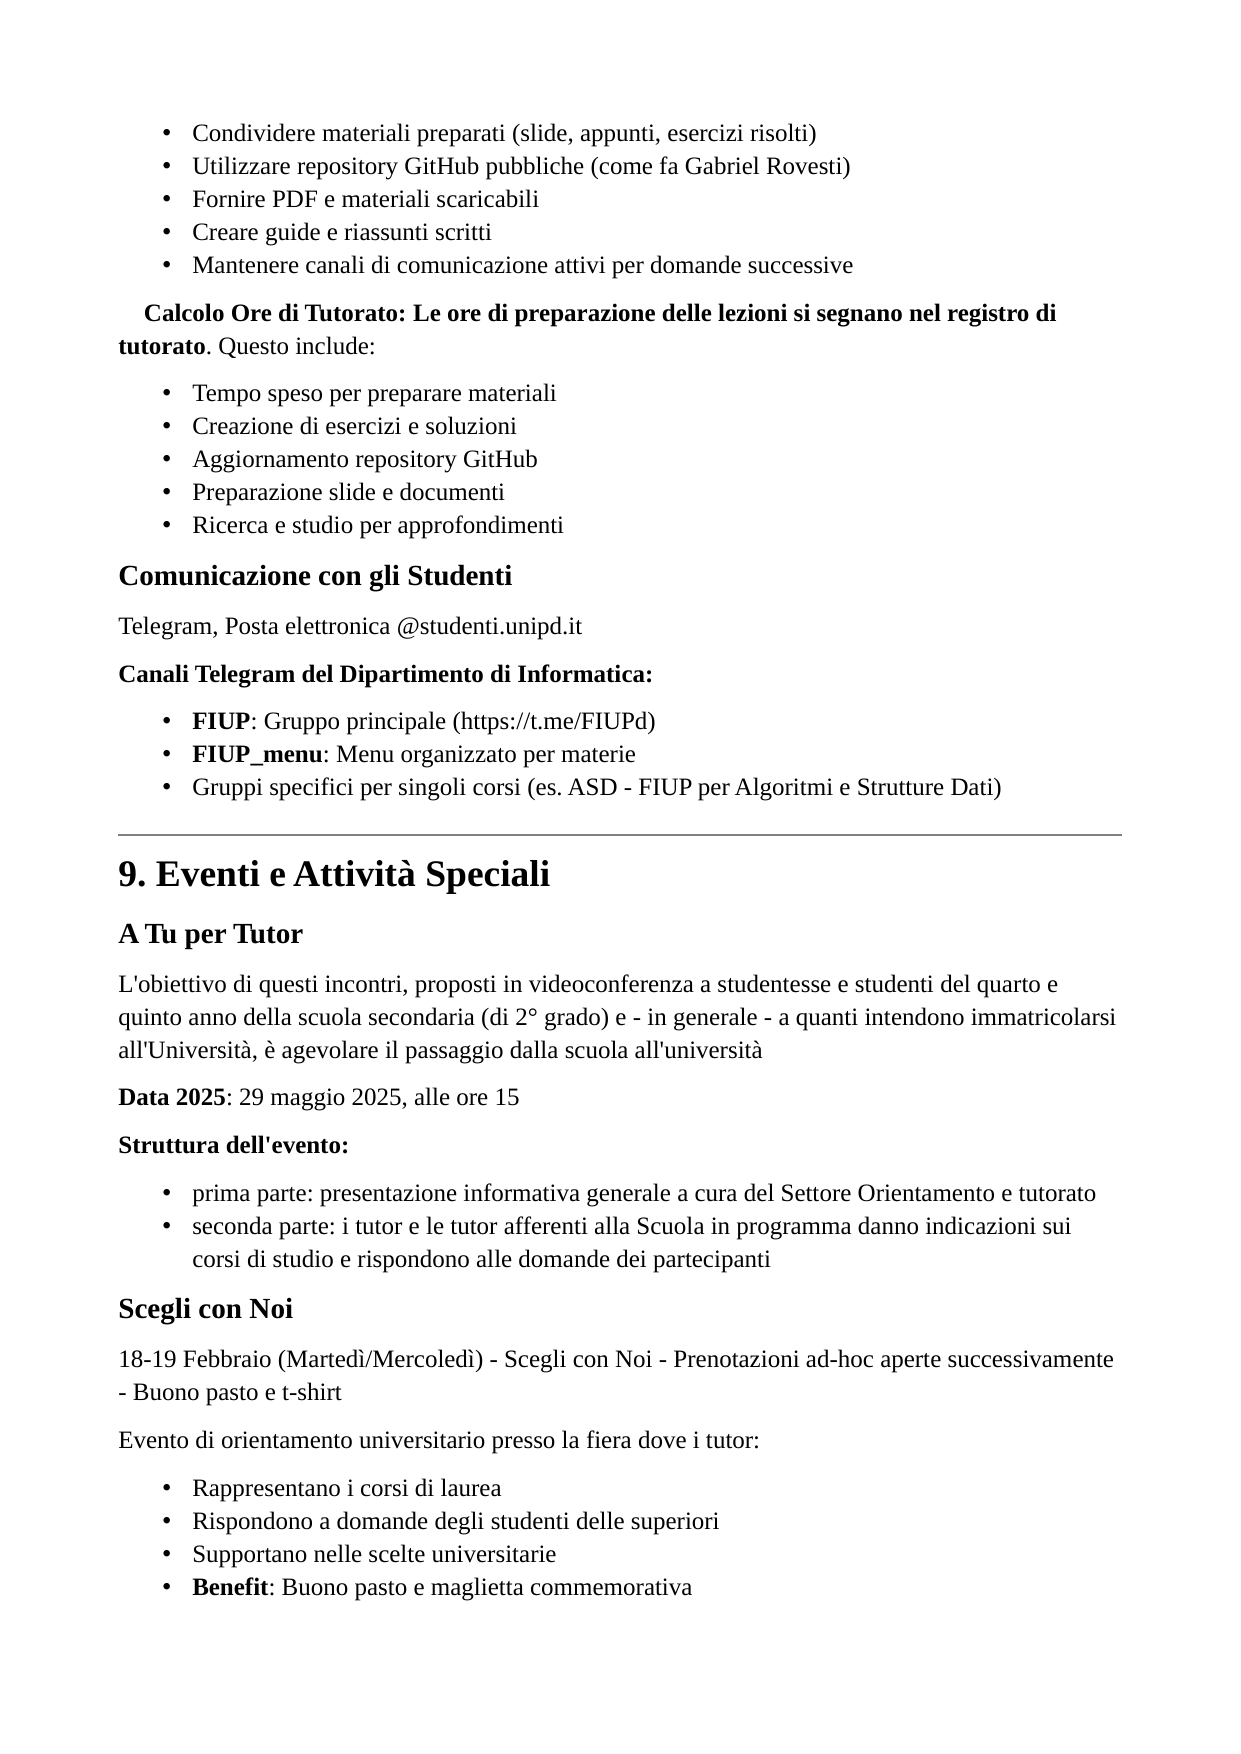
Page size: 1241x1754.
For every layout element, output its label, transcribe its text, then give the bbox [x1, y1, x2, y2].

list Supportano nelle scelte universitarie [162, 1539, 1122, 1567]
list Mantenere canali di comunicazione attivi per domande successive [162, 250, 1122, 279]
list Rappresentano i corsi di laurea [162, 1473, 1122, 1501]
text Canali Telegram del Dipartimento di Informatica: [118, 659, 1122, 688]
list FIUP_menu: Menu organizzato per materie [162, 739, 1122, 768]
list Condividere materiali preparati (slide, appunti, esercizi risolti) [162, 118, 1122, 147]
subtitle 9. Eventi e Attività Speciali [118, 852, 1122, 895]
list Creare guide e riassunti scritti [162, 217, 1122, 246]
text Struttura dell'evento: [118, 1130, 1122, 1159]
list prima parte: presentazione informativa generale a cura del Settore Orientamento e tutorato [162, 1178, 1122, 1206]
subtitle Scegli con Noi [118, 1291, 1122, 1325]
subtitle Comunicazione con gli Studenti [118, 558, 1122, 592]
list Utilizzare repository GitHub pubbliche (come fa Gabriel Rovesti) [162, 151, 1122, 180]
list Tempo speso per preparare materiali [162, 378, 1122, 407]
list Gruppi specifici per singoli corsi (es. ASD - FIUP per Algoritmi e Strutture Dati) [162, 772, 1122, 801]
subtitle A Tu per Tutor [118, 916, 1122, 949]
text ⏰ Calcolo Ore di Tutorato: Le ore di preparazione delle lezioni si segnano nel registro di tutorato. Questo include: [118, 298, 1122, 359]
list FIUP: Gruppo principale (https://t.me/FIUPd) [162, 706, 1122, 735]
list Ricerca e studio per approfondimenti [162, 511, 1122, 539]
list Benefit: Buono pasto e maglietta commemorativa [162, 1572, 1122, 1601]
text Data 2025: 29 maggio 2025, alle ore 15 [118, 1082, 1122, 1111]
list Creazione di esercizi e soluzioni [162, 411, 1122, 440]
text L'obiettivo di questi incontri, proposti in videoconferenza a studentesse e studenti del quarto e quinto anno della scuola secondaria (di 2° grado) e - in generale - a quanti intendono immatricolarsi all'Università, è agevolare il passaggio dalla scuola all'università [118, 969, 1122, 1064]
list Aggiornamento repository GitHub [162, 444, 1122, 473]
text Telegram, Posta elettronica @studenti.unipd.it [118, 611, 1122, 640]
text 18-19 Febbraio (Martedì/Mercoledì) - Scegli con Noi - Prenotazioni ad-hoc aperte successivamente - Buono pasto e t-shirt [118, 1344, 1122, 1406]
list Fornire PDF e materiali scaricabili [162, 184, 1122, 213]
list Rispondono a domande degli studenti delle superiori [162, 1506, 1122, 1534]
list Preparazione slide e documenti [162, 477, 1122, 506]
list seconda parte: i tutor e le tutor afferenti alla Scuola in programma danno indicazioni sui corsi di studio e rispondono alle domande dei partecipanti [162, 1211, 1122, 1272]
text Evento di orientamento universitario presso la fiera dove i tutor: [118, 1425, 1122, 1454]
